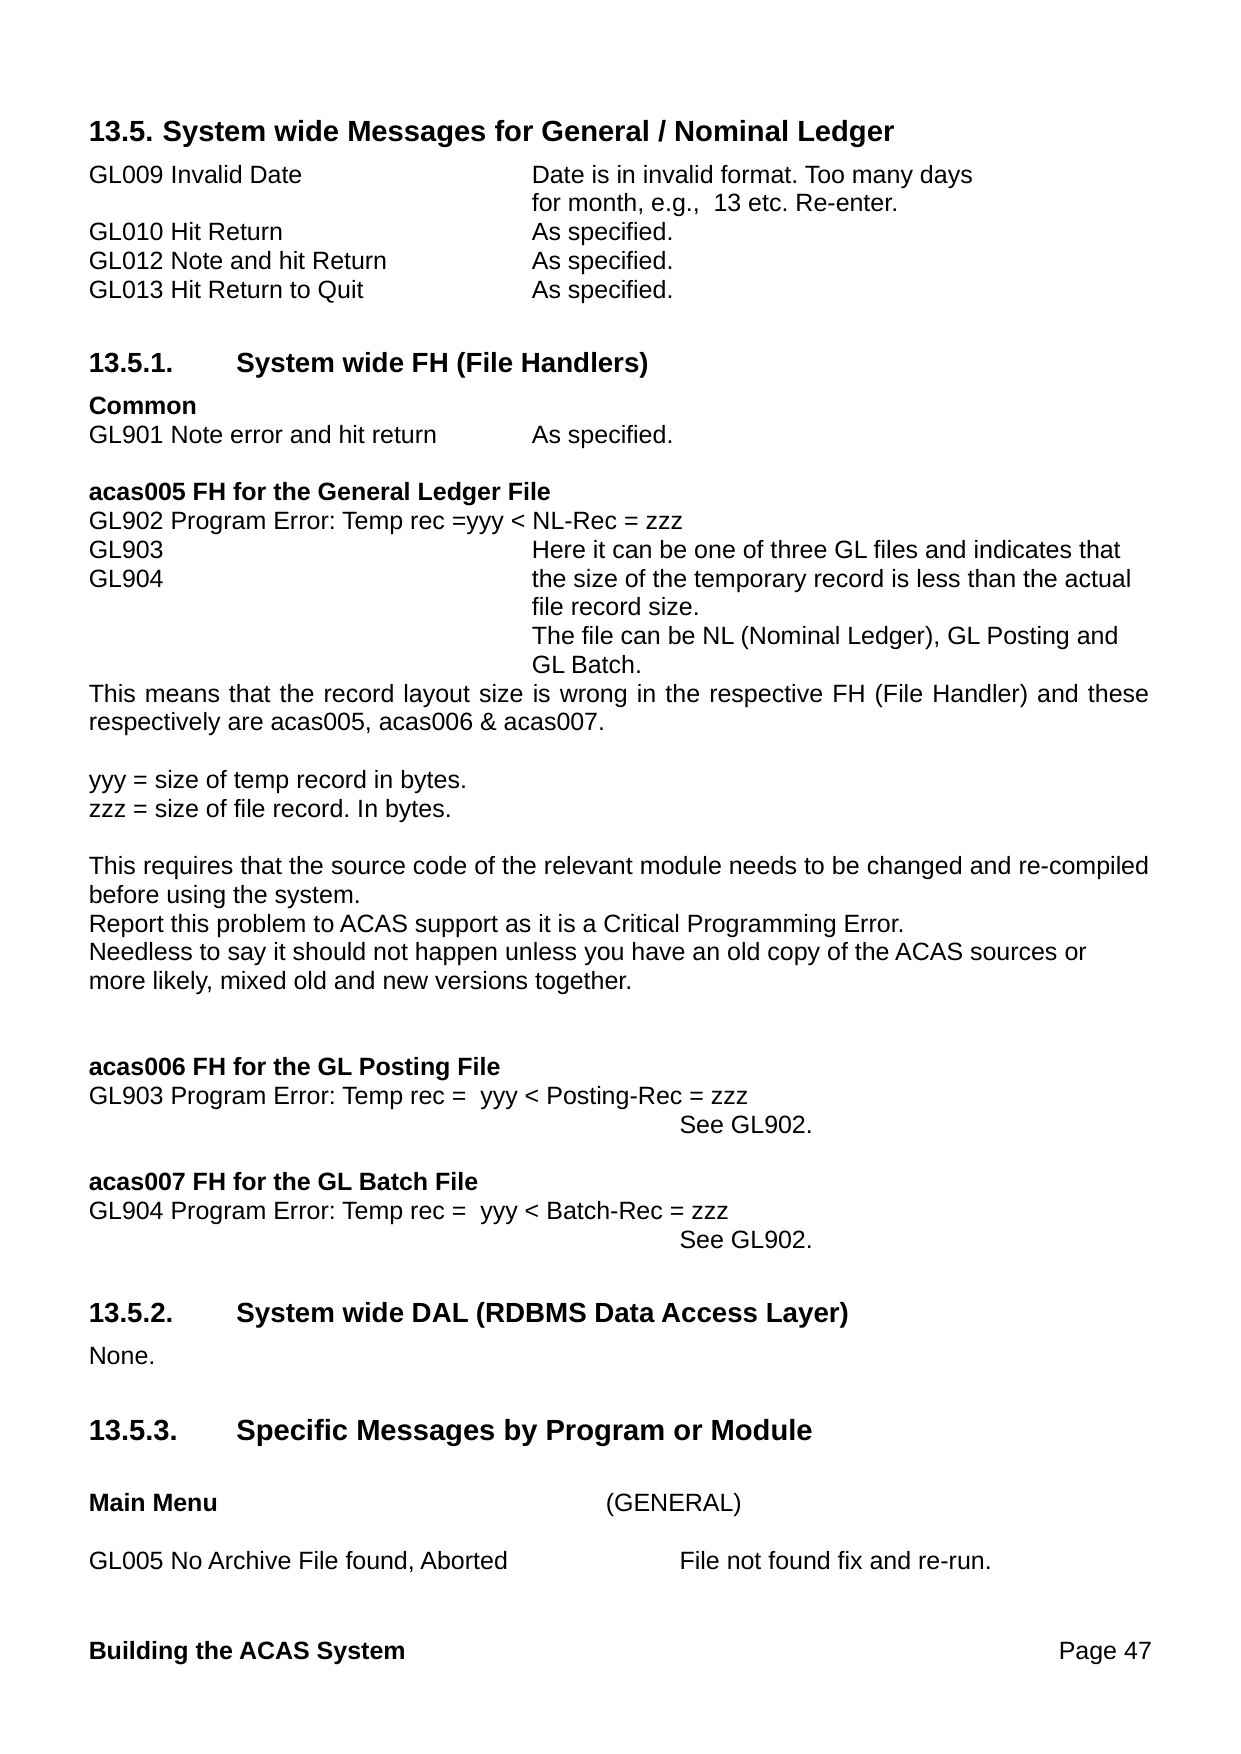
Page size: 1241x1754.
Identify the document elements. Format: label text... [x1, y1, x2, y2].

text This means that the record layout size is wrong in the respective FH (File Handler) and these respectively are acas005, acas006 & acas007. [88, 678, 1152, 736]
text acas007 FH for the GL Batch File [88, 1167, 1152, 1196]
text Needless to say it should not happen unless you have an old copy of the ACAS sources or [88, 937, 1152, 966]
text file record size. [88, 592, 1152, 621]
subtitle System wide FH (File Handlers) [88, 347, 1152, 378]
text more likely, mixed old and new versions together. [88, 966, 1152, 995]
text yyy = size of temp record in bytes. [88, 765, 1152, 793]
text The file can be NL (Nominal Ledger), GL Posting and [88, 621, 1152, 650]
text GL902 Program Error: Temp rec =yyy < NL-Rec = zzz [88, 506, 1152, 535]
text See GL902. [88, 1110, 1152, 1138]
text Common [88, 391, 1152, 420]
text None. [88, 1341, 1152, 1370]
text zzz = size of file record. In bytes. [88, 793, 1152, 822]
text GL Batch. [88, 650, 1152, 678]
text GL013 Hit Return to Quit As specified. [88, 274, 1152, 303]
text Report this problem to ACAS support as it is a Critical Programming Error. [88, 908, 1152, 937]
text This requires that the source code of the relevant module needs to be changed and re-compiled before using the system. [88, 851, 1152, 908]
subtitle System wide DAL (RDBMS Data Access Layer) [88, 1297, 1152, 1329]
text acas006 FH for the GL Posting File [88, 1052, 1152, 1081]
text See GL902. [88, 1225, 1152, 1253]
text for month, e.g., 13 etc. Re-enter. [88, 188, 1152, 217]
text GL005 No Archive File found, Aborted File not found fix and re-run. [88, 1546, 1152, 1574]
text GL901 Note error and hit return As specified. [88, 420, 1152, 448]
text GL903 Here it can be one of three GL files and indicates that [88, 535, 1152, 563]
subtitle System wide Messages for General / Nominal Ledger [88, 113, 1152, 147]
subtitle Specific Messages by Program or Module [88, 1413, 1152, 1447]
text GL903 Program Error: Temp rec = yyy < Posting-Rec = zzz [88, 1081, 1152, 1110]
text GL904 the size of the temporary record is less than the actual [88, 563, 1152, 592]
text GL904 Program Error: Temp rec = yyy < Batch-Rec = zzz [88, 1196, 1152, 1225]
text GL009 Invalid Date Date is in invalid format. Too many days [88, 159, 1152, 188]
text acas005 FH for the General Ledger File [88, 477, 1152, 506]
text Main Menu (GENERAL) [88, 1488, 1152, 1517]
text GL012 Note and hit Return As specified. [88, 246, 1152, 274]
text GL010 Hit Return As specified. [88, 217, 1152, 246]
